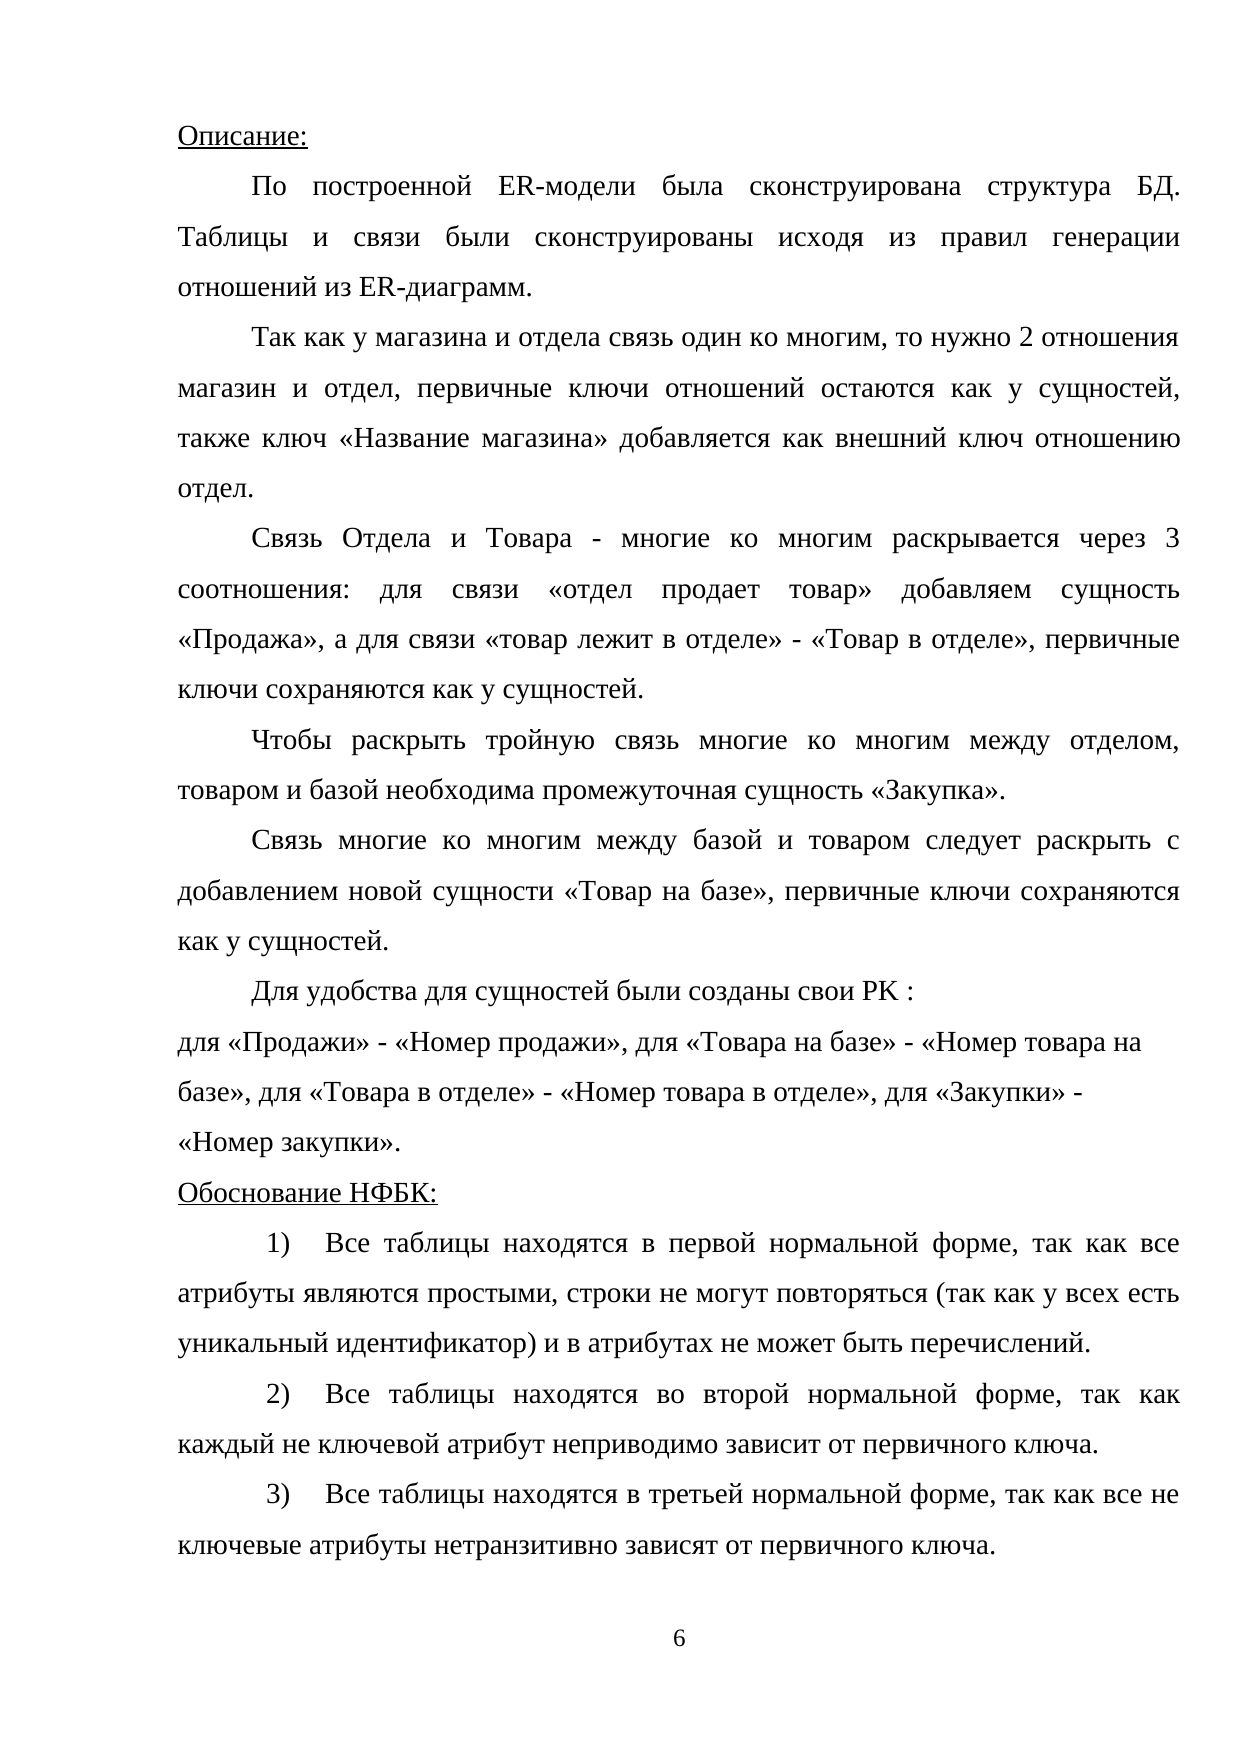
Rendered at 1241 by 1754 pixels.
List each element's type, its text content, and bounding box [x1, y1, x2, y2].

text для «Продажи» - «Номер продажи», для «Товара на базе» - «Номер товара на [177, 1024, 1181, 1057]
text Обоснование НФБК: [177, 1175, 1181, 1208]
text Связь многие ко многим между базой и товаром следует раскрыть с добавлением новой сущности «Товар на базе», первичные ключи сохраняются как у сущностей. [177, 822, 1181, 957]
text Описание: [177, 118, 1181, 152]
list Все таблицы находятся в третьей нормальной форме, так как все не ключевые атрибуты нетранзитивно зависят от первичного ключа. [177, 1477, 1181, 1560]
text «Номер закупки». [177, 1124, 1181, 1158]
text базе», для «Товара в отделе» - «Номер товара в отделе», для «Закупки» - [177, 1074, 1181, 1108]
text По построенной ER-модели была сконструирована структура БД. Таблицы и связи были сконструированы исходя из правил генерации отношений из ER-диаграмм. [177, 168, 1181, 303]
list Все таблицы находятся во второй нормальной форме, так как каждый не ключевой атрибут неприводимо зависит от первичного ключа. [177, 1376, 1181, 1460]
text Так как у магазина и отдела связь один ко многим, то нужно 2 отношения магазин и отдел, первичные ключи отношений остаются как у сущностей, также ключ «Название магазина» добавляется как внешний ключ отношению отдел. [177, 319, 1181, 504]
text Чтобы раскрыть тройную связь многие ко многим между отделом, товаром и базой необходима промежуточная сущность «Закупка». [177, 722, 1181, 806]
text Связь Отдела и Товара - многие ко многим раскрывается через 3 соотношения: для связи «отдел продает товар» добавляем сущность «Продажа», а для связи «товар лежит в отделе» - «Товар в отделе», первичные ключи сохраняются как у сущностей. [177, 521, 1181, 705]
list Все таблицы находятся в первой нормальной форме, так как все атрибуты являются простыми, строки не могут повторяться (так как у всех есть уникальный идентификатор) и в атрибутах не может быть перечислений. [177, 1225, 1181, 1359]
text Для удобства для сущностей были созданы свои PK : [177, 973, 1181, 1007]
